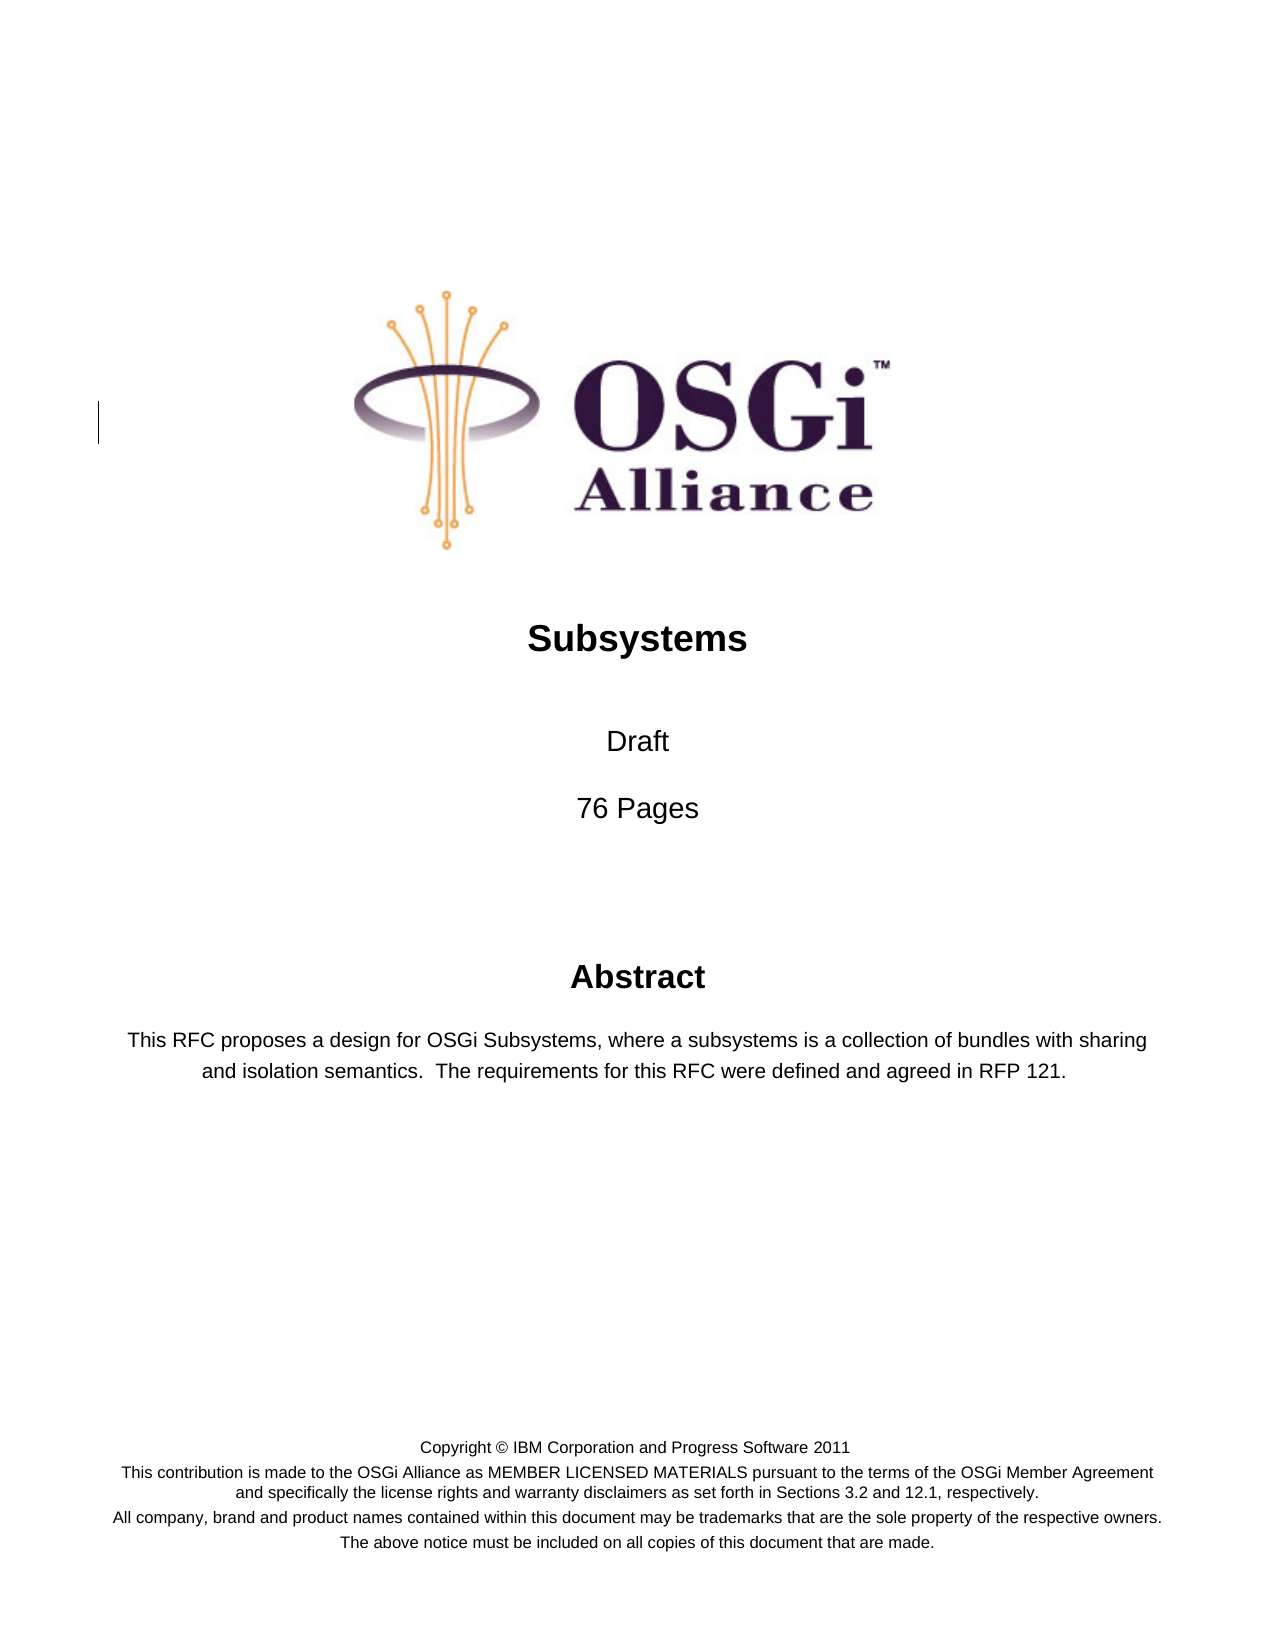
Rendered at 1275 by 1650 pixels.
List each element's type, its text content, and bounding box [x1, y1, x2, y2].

title Draft 76 Pages [112, 724, 1162, 824]
picture [353, 291, 891, 550]
text Abstract [112, 957, 1162, 996]
text This RFC proposes a design for OSGi Subsystems, where a subsystems is a collection of bundles with sharing and isolation semantics. The requirements for this RFC were defined and agreed in RFP 121. [112, 1021, 1162, 1083]
title Subsystems [112, 616, 1162, 659]
